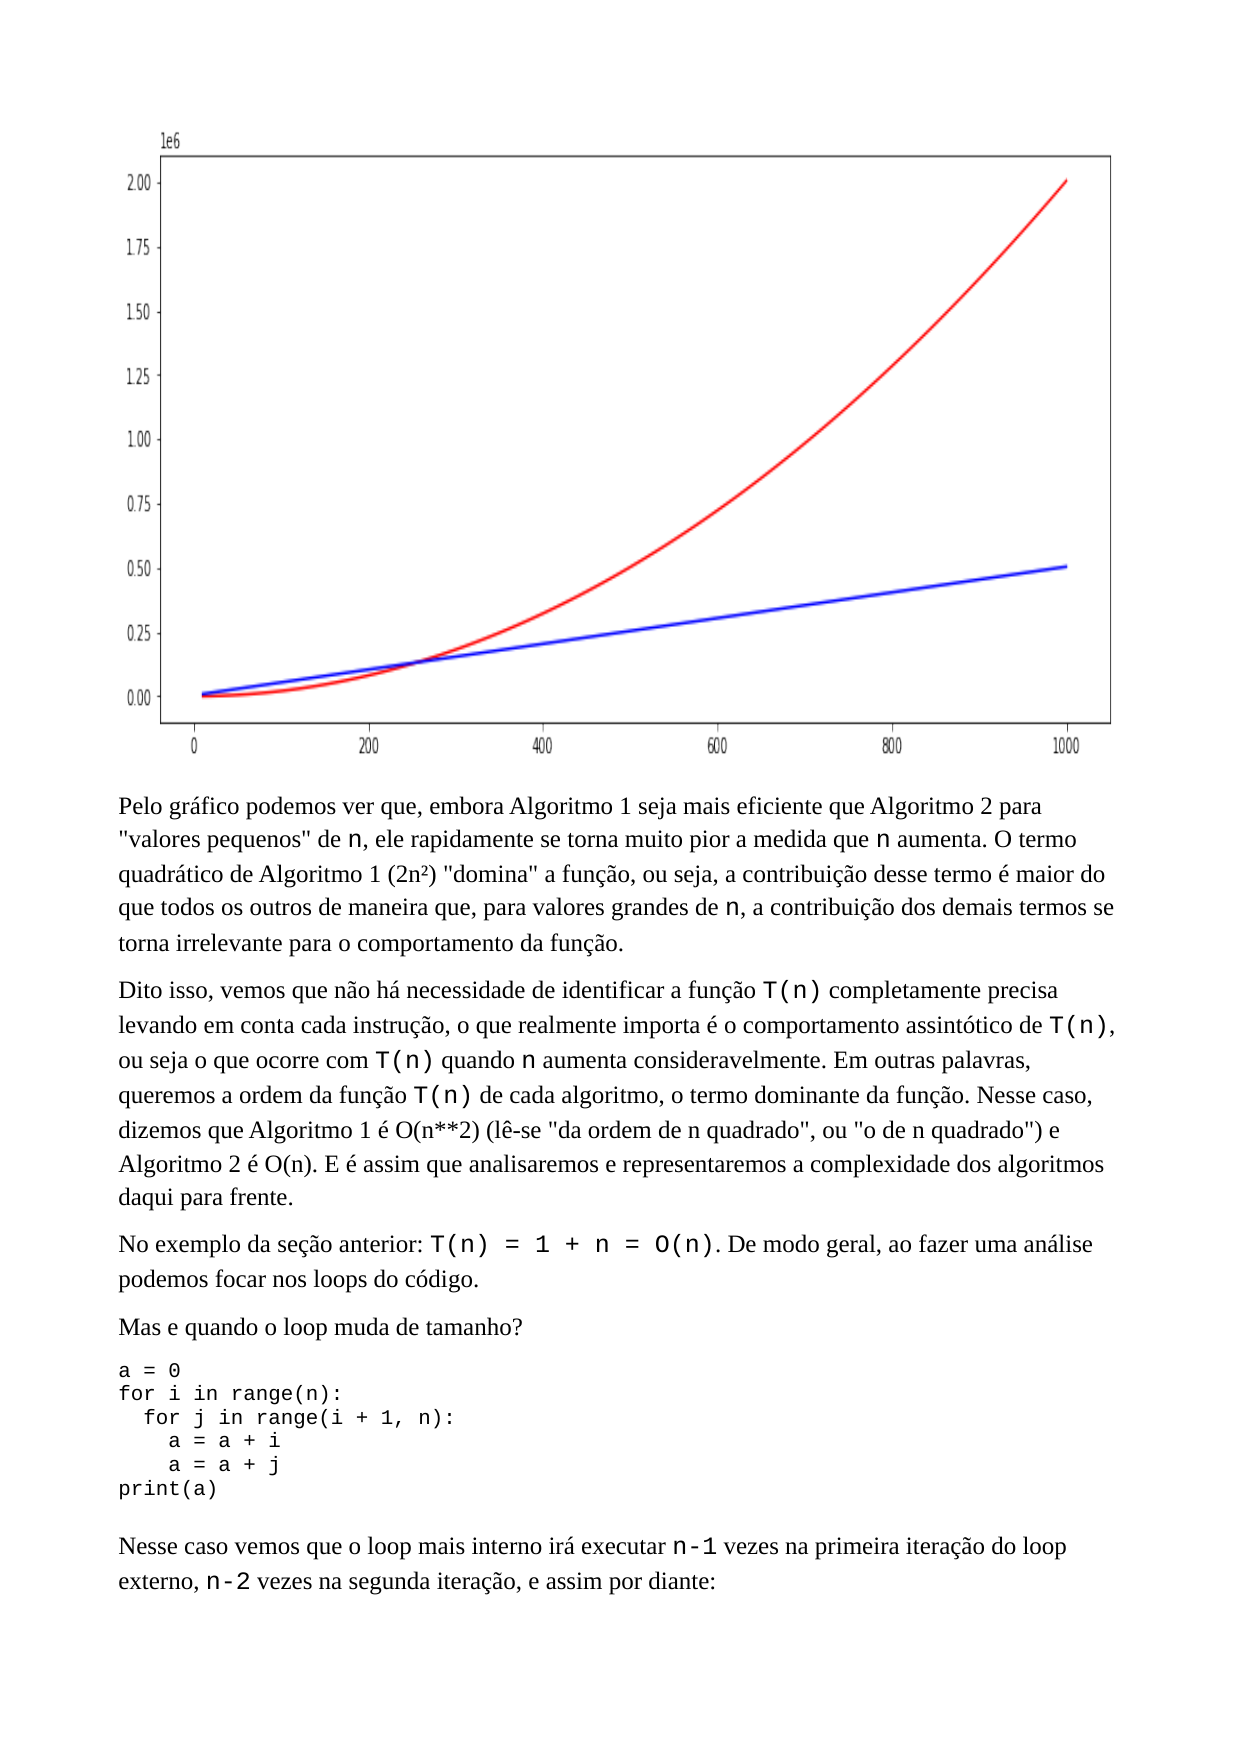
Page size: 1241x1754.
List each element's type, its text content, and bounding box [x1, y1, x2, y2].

text Nesse caso vemos que o loop mais interno irá executar n-1 vezes na primeira iteração do loop externo, n-2 vezes na segunda iteração, e assim por diante: [118, 1531, 1122, 1597]
text for j in range(i + 1, n): [118, 1407, 1122, 1431]
text for i in range(n): [118, 1383, 1122, 1407]
text Dito isso, vemos que não há necessidade de identificar a função T(n) completamente precisa levando em conta cada instrução, o que realmente importa é o comportamento assintótico de T(n), ou seja o que ocorre com T(n) quando n aumenta consideravelmente. Em outras palavras, queremos a ordem da função T(n) de cada algoritmo, o termo dominante da função. Nesse caso, dizemos que Algoritmo 1 é O(n**2) (lê-se "da ordem de n quadrado", ou "o de n quadrado") e Algoritmo 2 é O(n). E é assim que analisaremos e representaremos a complexidade dos algoritmos daqui para frente. [118, 975, 1122, 1210]
text print(a) [118, 1478, 1122, 1501]
text Mas e quando o loop muda de tamanho? [118, 1312, 1122, 1341]
text Pelo gráfico podemos ver que, embora Algoritmo 1 seja mais eficiente que Algoritmo 2 para "valores pequenos" de n, ele rapidamente se torna muito pior a medida que n aumenta. O termo quadrático de Algoritmo 1 (2n²) "domina" a função, ou seja, a contribuição desse termo é maior do que todos os outros de maneira que, para valores grandes de n, a contribuição dos demais termos se torna irrelevante para o comportamento da função. [118, 791, 1122, 956]
picture [118, 118, 1117, 773]
text a = 0 [118, 1359, 1122, 1383]
text a = a + i [118, 1431, 1122, 1454]
text a = a + j [118, 1454, 1122, 1478]
text No exemplo da seção anterior: T(n) = 1 + n = O(n). De modo geral, ao fazer uma análise podemos focar nos loops do código. [118, 1229, 1122, 1293]
